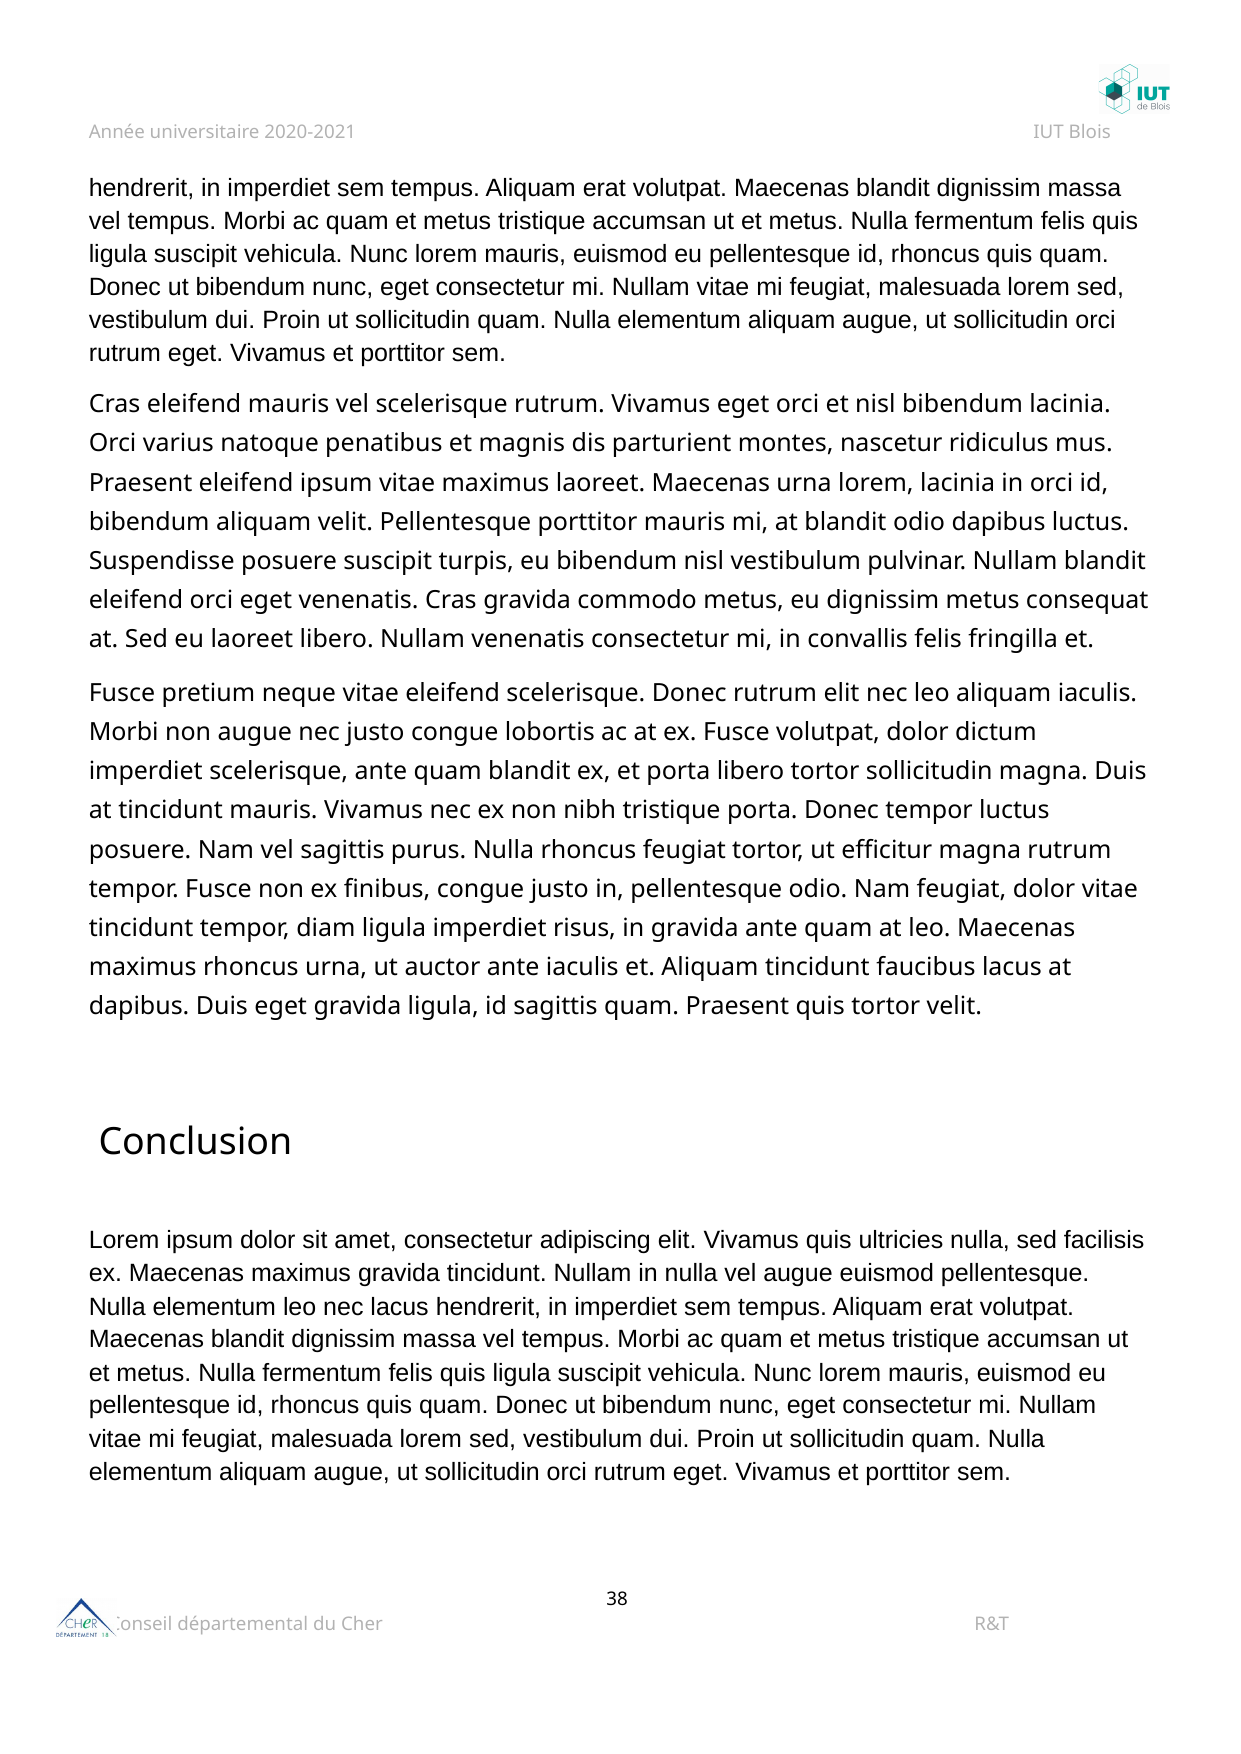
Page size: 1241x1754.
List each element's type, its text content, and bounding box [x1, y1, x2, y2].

text Cras eleifend mauris vel scelerisque rutrum. Vivamus eget orci et nisl bibendum lacinia. Orci varius natoque penatibus et magnis dis parturient montes, nascetur ridiculus mus. Praesent eleifend ipsum vitae maximus laoreet. Maecenas urna lorem, lacinia in orci id, bibendum aliquam velit. Pellentesque porttitor mauris mi, at blandit odio dapibus luctus. Suspendisse posuere suscipit turpis, eu bibendum nisl vestibulum pulvinar. Nullam blandit eleifend orci eget venenatis. Cras gravida commodo metus, eu dignissim metus consequat at. Sed eu laoreet libero. Nullam venenatis consectetur mi, in convallis felis fringilla et. [88, 386, 1151, 655]
text Lorem ipsum dolor sit amet, consectetur adipiscing elit. Vivamus quis ultricies nulla, sed facilisis ex. Maecenas maximus gravida tincidunt. Nullam in nulla vel augue euismod pellentesque. Nulla elementum leo nec lacus hendrerit, in imperdiet sem tempus. Aliquam erat volutpat. Maecenas blandit dignissim massa vel tempus. Morbi ac quam et metus tristique accumsan ut et metus. Nulla fermentum felis quis ligula suscipit vehicula. Nunc lorem mauris, euismod eu pellentesque id, rhoncus quis quam. Donec ut bibendum nunc, eget consectetur mi. Nullam vitae mi feugiat, malesuada lorem sed, vestibulum dui. Proin ut sollicitudin quam. Nulla elementum aliquam augue, ut sollicitudin orci rutrum eget. Vivamus et porttitor sem. [88, 1225, 1151, 1485]
text Fusce pretium neque vitae eleifend scelerisque. Donec rutrum elit nec leo aliquam iaculis. Morbi non augue nec justo congue lobortis ac at ex. Fusce volutpat, dolor dictum imperdiet scelerisque, ante quam blandit ex, et porta libero tortor sollicitudin magna. Duis at tincidunt mauris. Vivamus nec ex non nibh tristique porta. Donec tempor luctus posuere. Nam vel sagittis purus. Nulla rhoncus feugiat tortor, ut efficitur magna rutrum tempor. Fusce non ex finibus, congue justo in, pellentesque odio. Nam feugiat, dolor vitae tincidunt tempor, diam ligula imperdiet risus, in gravida ante quam at leo. Maecenas maximus rhoncus urna, ut auctor ante iaculis et. Aliquam tincidunt faucibus lacus at dapibus. Duis eget gravida ligula, id sagittis quam. Praesent quis tortor velit. [88, 674, 1151, 1022]
subtitle Conclusion [88, 1114, 1151, 1165]
picture [1098, 64, 1170, 114]
text hendrerit, in imperdiet sem tempus. Aliquam erat volutpat. Maecenas blandit dignissim massa vel tempus. Morbi ac quam et metus tristique accumsan ut et metus. Nulla fermentum felis quis ligula suscipit vehicula. Nunc lorem mauris, euismod eu pellentesque id, rhoncus quis quam. Donec ut bibendum nunc, eget consectetur mi. Nullam vitae mi feugiat, malesuada lorem sed, vestibulum dui. Proin ut sollicitudin quam. Nulla elementum aliquam augue, ut sollicitudin orci rutrum eget. Vivamus et porttitor sem. [88, 173, 1151, 367]
picture [56, 1598, 117, 1637]
